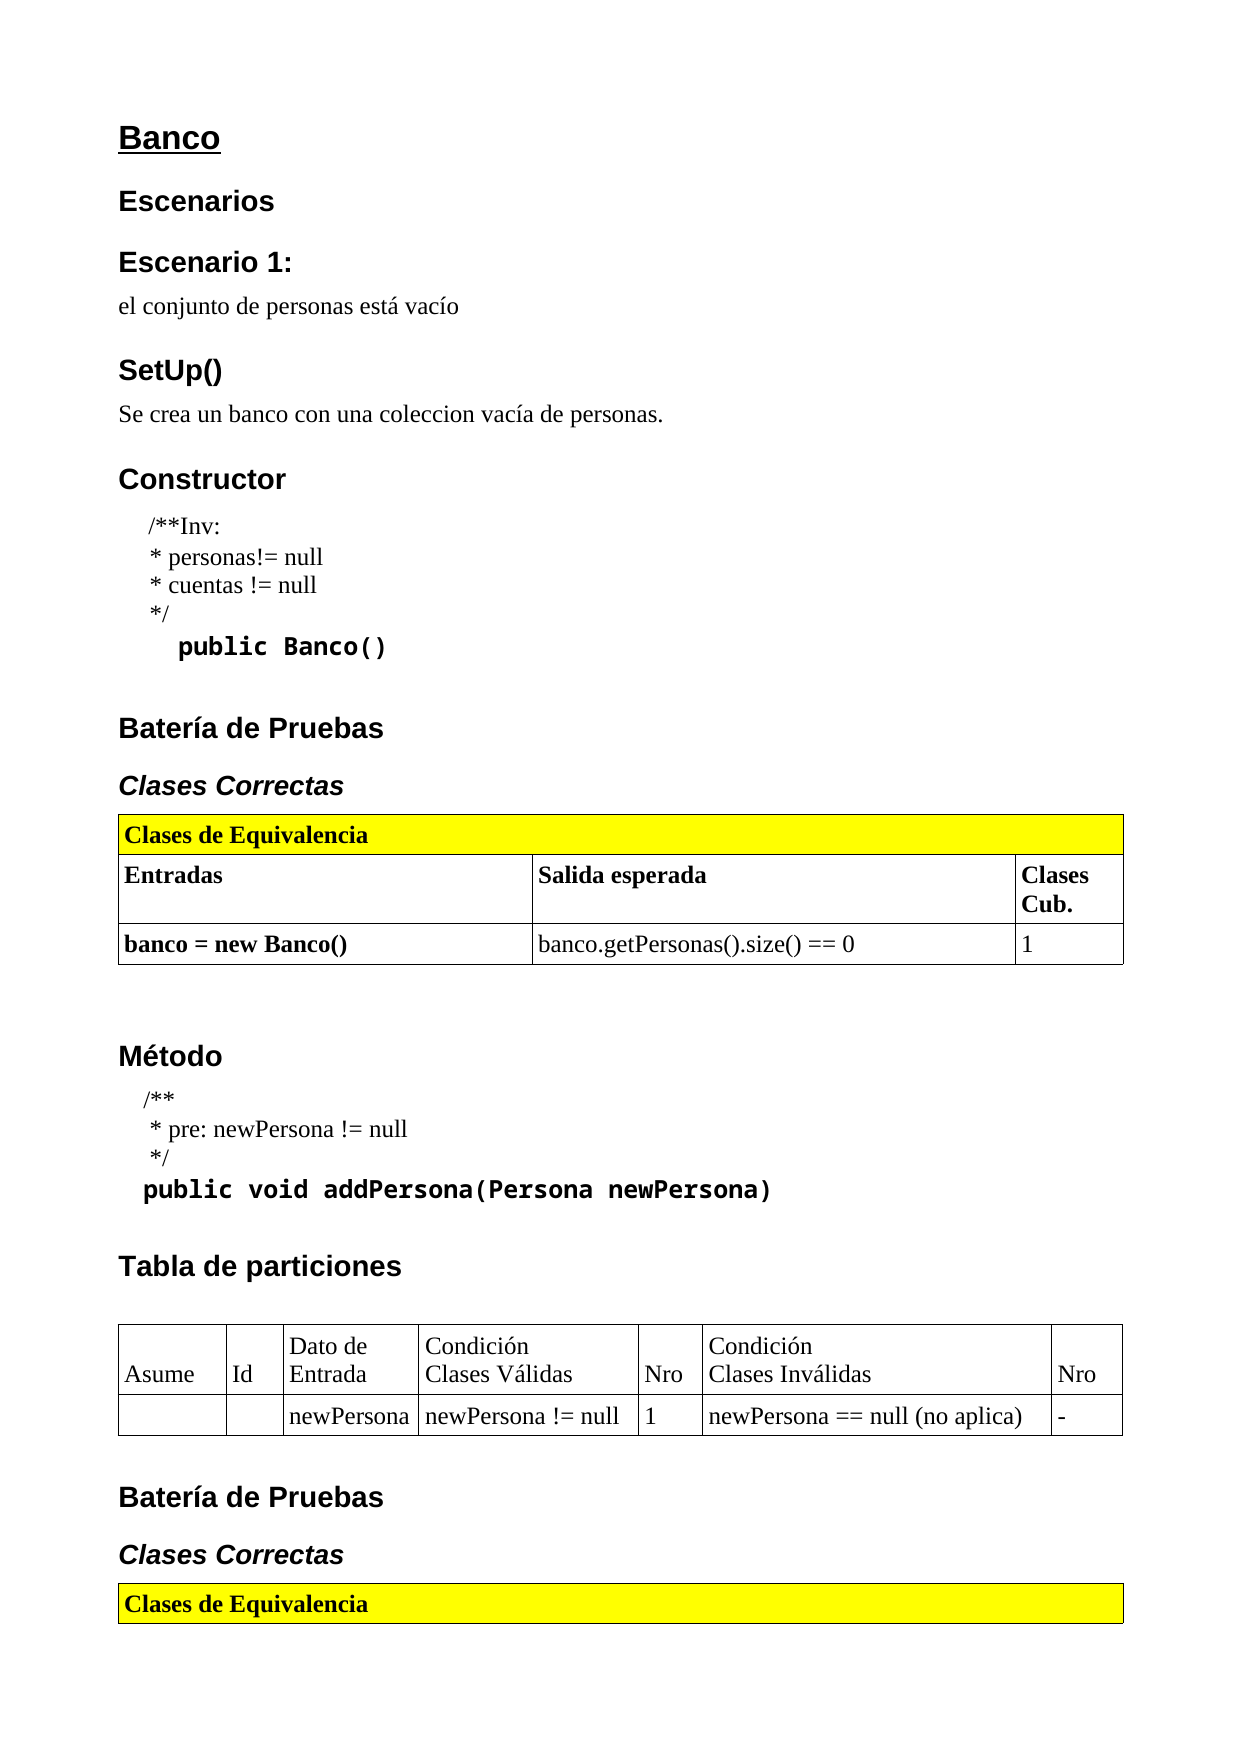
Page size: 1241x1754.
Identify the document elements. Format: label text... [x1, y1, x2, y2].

table_cell newPersona == null (no aplica) [703, 1395, 1051, 1435]
table_cell [119, 1395, 226, 1435]
subtitle Clases Correctas [118, 1538, 1122, 1570]
table_header Clases de Equivalencia [119, 1584, 1123, 1623]
subtitle SetUp() [118, 353, 1122, 387]
subtitle Constructor [118, 462, 1122, 495]
text el conjunto de personas está vacío [118, 291, 1122, 320]
table_cell Salida esperada [533, 855, 1015, 923]
table_header Dato de Entrada [284, 1325, 418, 1394]
table_header Id [227, 1325, 283, 1394]
table_cell Clases Cub. [1016, 855, 1123, 923]
table_cell newPersona [284, 1395, 418, 1435]
subtitle Tabla de particiones [118, 1249, 1122, 1283]
text * personas!= null [118, 542, 1122, 571]
table_cell - [1052, 1395, 1122, 1435]
table_header Nro [639, 1325, 702, 1394]
subtitle Banco [118, 118, 1122, 157]
table_cell Entradas [119, 855, 532, 923]
table_header Asume [119, 1325, 226, 1394]
text public Banco() [118, 628, 1122, 662]
text */ [118, 1143, 1122, 1172]
table_cell banco.getPersonas().size() == 0 [533, 924, 1015, 964]
text */ [118, 599, 1122, 628]
table_cell 1 [639, 1395, 702, 1435]
table_header Condición Clases Válidas [419, 1325, 638, 1394]
table_header Condición Clases Inválidas [703, 1325, 1051, 1394]
table_header Nro [1052, 1325, 1122, 1394]
text /**Inv: [118, 508, 1122, 542]
table_header Clases de Equivalencia [119, 815, 1123, 854]
table_cell newPersona != null [419, 1395, 638, 1435]
subtitle Clases Correctas [118, 769, 1122, 801]
subtitle Batería de Pruebas [118, 711, 1122, 744]
subtitle Escenarios [118, 184, 1122, 218]
text /** [118, 1085, 1122, 1114]
subtitle Batería de Pruebas [118, 1480, 1122, 1513]
table_cell 1 [1016, 924, 1123, 964]
text * cuentas != null [118, 571, 1122, 599]
subtitle Escenario 1: [118, 245, 1122, 278]
table_cell banco = new Banco() [119, 924, 532, 964]
text Se crea un banco con una coleccion vacía de personas. [118, 399, 1122, 428]
text public void addPersona(Persona newPersona) [118, 1172, 1122, 1206]
table_cell [227, 1395, 283, 1435]
subtitle Método [118, 1039, 1122, 1073]
text * pre: newPersona != null [118, 1114, 1122, 1143]
